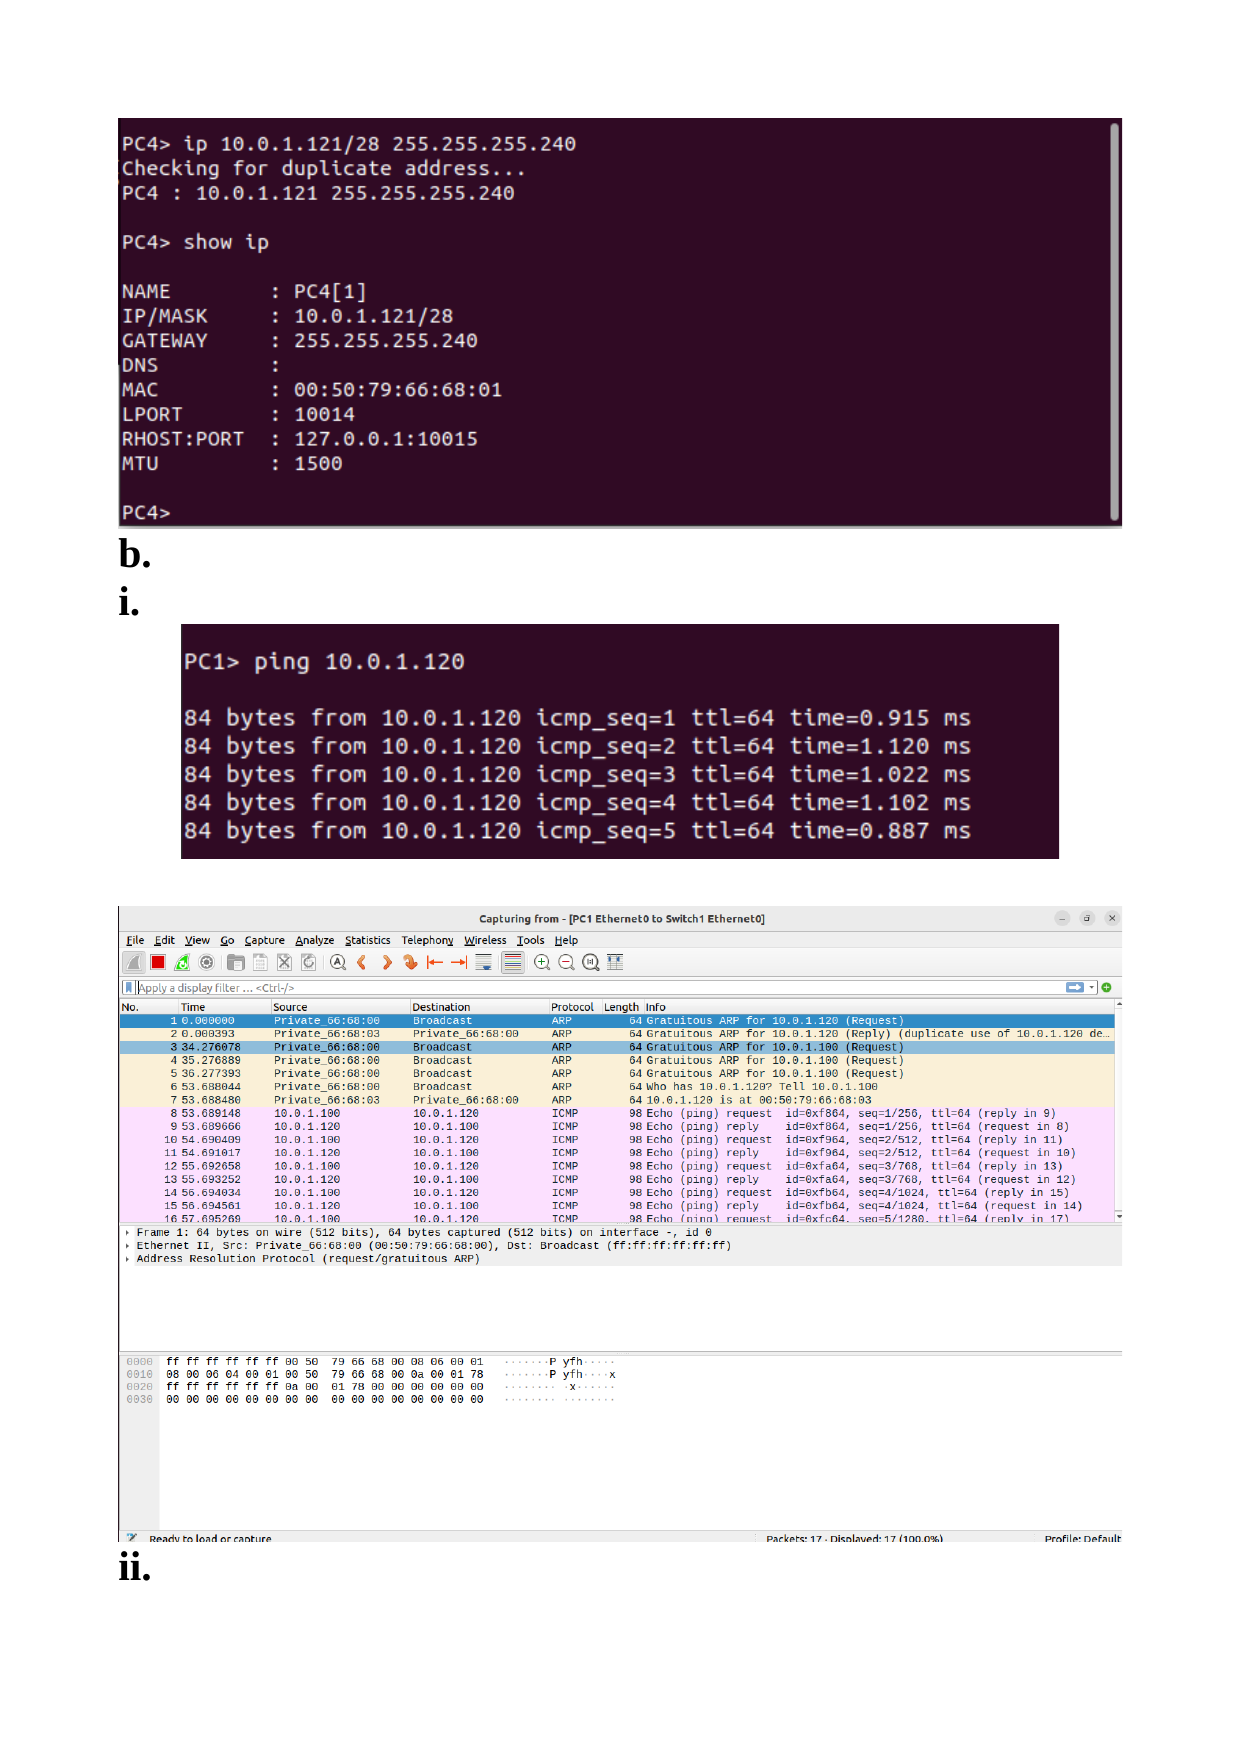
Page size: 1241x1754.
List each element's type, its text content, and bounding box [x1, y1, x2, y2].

picture [118, 906, 1123, 1542]
picture [118, 118, 1123, 529]
text b. [118, 529, 1122, 577]
text i. [118, 577, 1122, 624]
text ii. [118, 1542, 1122, 1589]
picture [181, 624, 1060, 859]
